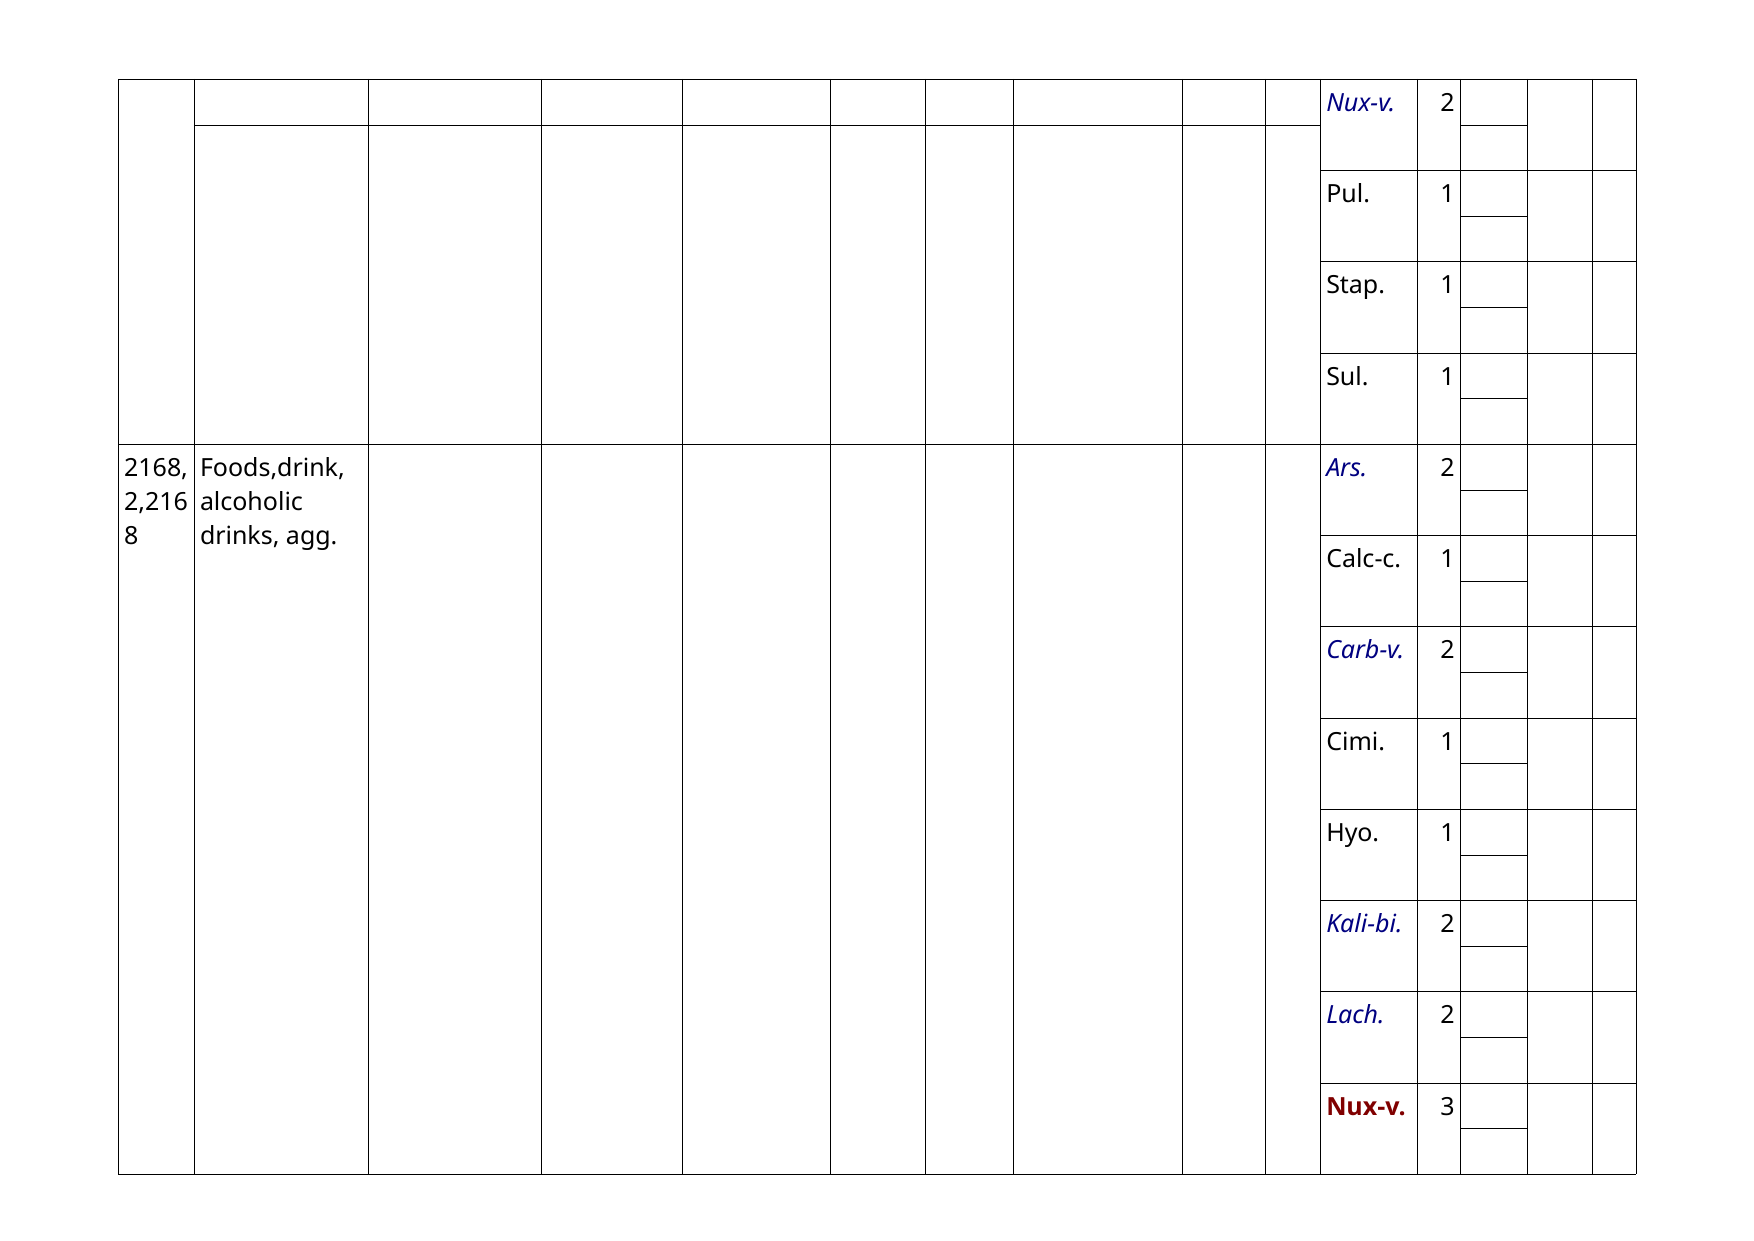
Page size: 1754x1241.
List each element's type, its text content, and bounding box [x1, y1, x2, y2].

table_cell [1461, 354, 1527, 398]
table_cell [831, 80, 925, 124]
table_cell Nux-v. [1321, 1084, 1417, 1174]
table_cell [1461, 399, 1527, 444]
table_cell [1461, 947, 1527, 991]
table_cell [1528, 1084, 1592, 1174]
table_cell [1461, 856, 1527, 900]
table_cell 1 [1418, 171, 1460, 261]
table_cell [1461, 627, 1527, 672]
table_cell [1461, 673, 1527, 718]
table_cell 1 [1418, 719, 1460, 809]
table_cell [119, 80, 194, 444]
table_cell [195, 126, 368, 444]
table_cell [683, 80, 830, 124]
table_cell 2 [1418, 80, 1460, 170]
table_cell Pul. [1321, 171, 1417, 261]
table_cell [1528, 171, 1592, 261]
table_cell Cimi. [1321, 719, 1417, 809]
table_cell [1266, 80, 1320, 124]
table_cell [1593, 445, 1636, 535]
table_cell [1461, 810, 1527, 854]
table_cell [1461, 582, 1527, 626]
table_cell [1593, 719, 1636, 809]
table_cell [1461, 491, 1527, 535]
table_cell [1593, 536, 1636, 626]
table_cell [1528, 992, 1592, 1083]
table_cell [1461, 901, 1527, 946]
table_cell [926, 80, 1013, 124]
table_cell [1593, 80, 1636, 170]
table_cell [542, 80, 682, 124]
table_cell [1593, 171, 1636, 261]
table_cell Kali-bi. [1321, 901, 1417, 991]
table_cell [1528, 262, 1592, 353]
table_cell [1183, 445, 1265, 1174]
table_cell [1528, 901, 1592, 991]
table_cell [926, 126, 1013, 444]
table_cell Nux-v. [1321, 80, 1417, 170]
table_cell [195, 80, 368, 124]
table_cell [1593, 992, 1636, 1083]
table_cell [1528, 354, 1592, 444]
table_cell [1461, 719, 1527, 763]
table_cell [542, 445, 682, 1174]
table_cell [1461, 126, 1527, 170]
table_cell Carb-v. [1321, 627, 1417, 718]
table_cell Ars. [1321, 445, 1417, 535]
table_cell Sul. [1321, 354, 1417, 444]
table_cell [1183, 80, 1265, 124]
table_cell [1266, 126, 1320, 444]
table_cell [1593, 627, 1636, 718]
table_cell [1266, 445, 1320, 1174]
table_cell 3 [1418, 1084, 1460, 1174]
table_cell Foods,drink, alcoholic drinks, agg. [195, 445, 368, 1174]
table_cell [926, 445, 1013, 1174]
table_cell [683, 445, 830, 1174]
table_cell [1461, 217, 1527, 261]
table_cell [1461, 1038, 1527, 1083]
table_cell 2 [1418, 445, 1460, 535]
table_cell [1461, 262, 1527, 307]
table_cell 2 [1418, 901, 1460, 991]
table_cell [1528, 719, 1592, 809]
table_cell [1593, 354, 1636, 444]
table_cell [1593, 1084, 1636, 1174]
table_cell [1461, 171, 1527, 216]
table_cell [831, 445, 925, 1174]
table_cell 1 [1418, 262, 1460, 353]
table_cell [831, 126, 925, 444]
table_cell [683, 126, 830, 444]
table_cell [1528, 810, 1592, 900]
table_cell [1461, 764, 1527, 809]
table_cell [1593, 810, 1636, 900]
table_cell [1528, 445, 1592, 535]
table_cell [369, 80, 541, 124]
table_cell [1014, 80, 1182, 124]
table_cell [1461, 1129, 1527, 1174]
table_cell [369, 445, 541, 1174]
table_cell 1 [1418, 810, 1460, 900]
table_cell 2 [1418, 627, 1460, 718]
table_cell [1528, 80, 1592, 170]
table_cell [369, 126, 541, 444]
table_cell [1014, 445, 1182, 1174]
table_cell Stap. [1321, 262, 1417, 353]
table_cell [1461, 445, 1527, 489]
table_cell Calc-c. [1321, 536, 1417, 626]
table_cell [1461, 536, 1527, 581]
table_cell [1593, 901, 1636, 991]
table_cell Lach. [1321, 992, 1417, 1083]
table_cell [1014, 126, 1182, 444]
table_cell [1461, 80, 1527, 124]
table_cell [1461, 308, 1527, 353]
table_cell 1 [1418, 536, 1460, 626]
table_cell 1 [1418, 354, 1460, 444]
table_cell [1461, 1084, 1527, 1128]
table_cell Hyo. [1321, 810, 1417, 900]
table_cell [1528, 627, 1592, 718]
table_cell [1461, 992, 1527, 1037]
table_cell [1183, 126, 1265, 444]
table_cell [542, 126, 682, 444]
table_cell [1593, 262, 1636, 353]
table_cell [1528, 536, 1592, 626]
table_cell 2168,2,2168 [119, 445, 194, 1174]
table_cell 2 [1418, 992, 1460, 1083]
